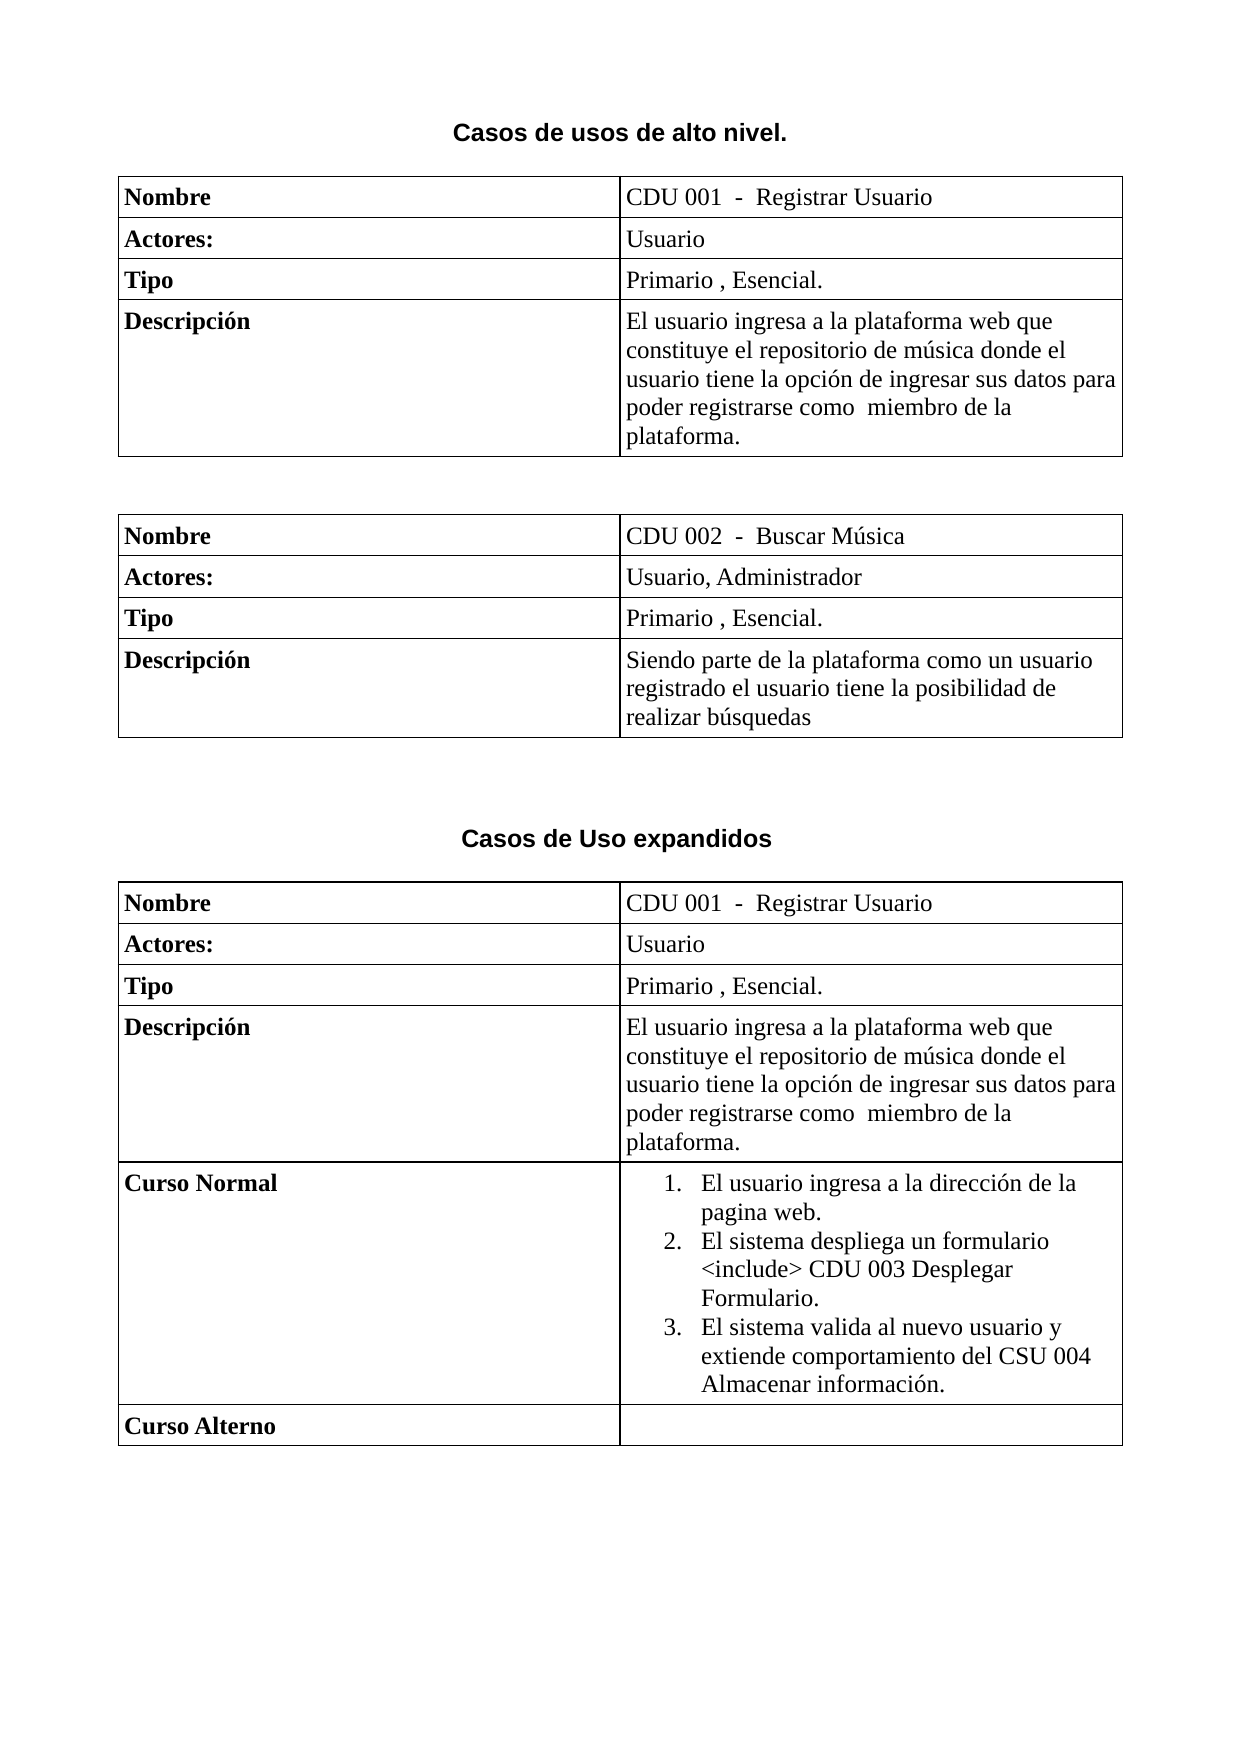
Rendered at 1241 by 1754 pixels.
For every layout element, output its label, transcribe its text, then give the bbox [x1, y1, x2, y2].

table_header Nombre [119, 177, 619, 217]
table_cell Primario , Esencial. [621, 965, 1122, 1005]
table_cell Primario , Esencial. [621, 259, 1122, 299]
table_cell Actores: [119, 218, 619, 258]
table_header CDU 002 - Buscar Música [621, 515, 1122, 555]
table_header Nombre [119, 515, 619, 555]
table_cell [621, 1405, 1122, 1445]
table_cell Usuario [621, 218, 1122, 258]
table_cell Descripción [119, 300, 619, 456]
table_cell Usuario [621, 924, 1122, 964]
text Casos de Uso expandidos [118, 824, 1122, 853]
table_cell Siendo parte de la plataforma como un usuario registrado el usuario tiene la posibilidad de realizar búsquedas [621, 639, 1122, 737]
table_cell Actores: [119, 556, 619, 597]
table_cell Usuario, Administrador [621, 556, 1122, 597]
table_cell Tipo [119, 965, 619, 1005]
table_cell Tipo [119, 259, 619, 299]
table_cell Curso Alterno [119, 1405, 619, 1445]
table_header CDU 001 - Registrar Usuario [621, 883, 1122, 923]
table_cell Descripción [119, 1006, 619, 1161]
table_cell El usuario ingresa a la plataforma web que constituye el repositorio de música donde el usuario tiene la opción de ingresar sus datos para poder registrarse como miembro de la plataforma. [621, 300, 1122, 456]
table_header Nombre [119, 883, 619, 923]
table_cell Tipo [119, 598, 619, 638]
table_cell El usuario ingresa a la plataforma web que constituye el repositorio de música donde el usuario tiene la opción de ingresar sus datos para poder registrarse como miembro de la plataforma. [621, 1006, 1122, 1161]
table_header CDU 001 - Registrar Usuario [621, 177, 1122, 217]
text Casos de usos de alto nivel. [118, 118, 1122, 147]
table_cell Primario , Esencial. [621, 598, 1122, 638]
table_cell Descripción [119, 639, 619, 737]
table_cell El usuario ingresa a la dirección de la pagina web. El sistema despliega un formulario <include> CDU 003 Desplegar Formulario. El sistema valida al nuevo usuario y extiende comportamiento del CSU 004 Almacenar información. [621, 1163, 1122, 1404]
table_cell Actores: [119, 924, 619, 964]
table_cell Curso Normal [119, 1163, 619, 1404]
